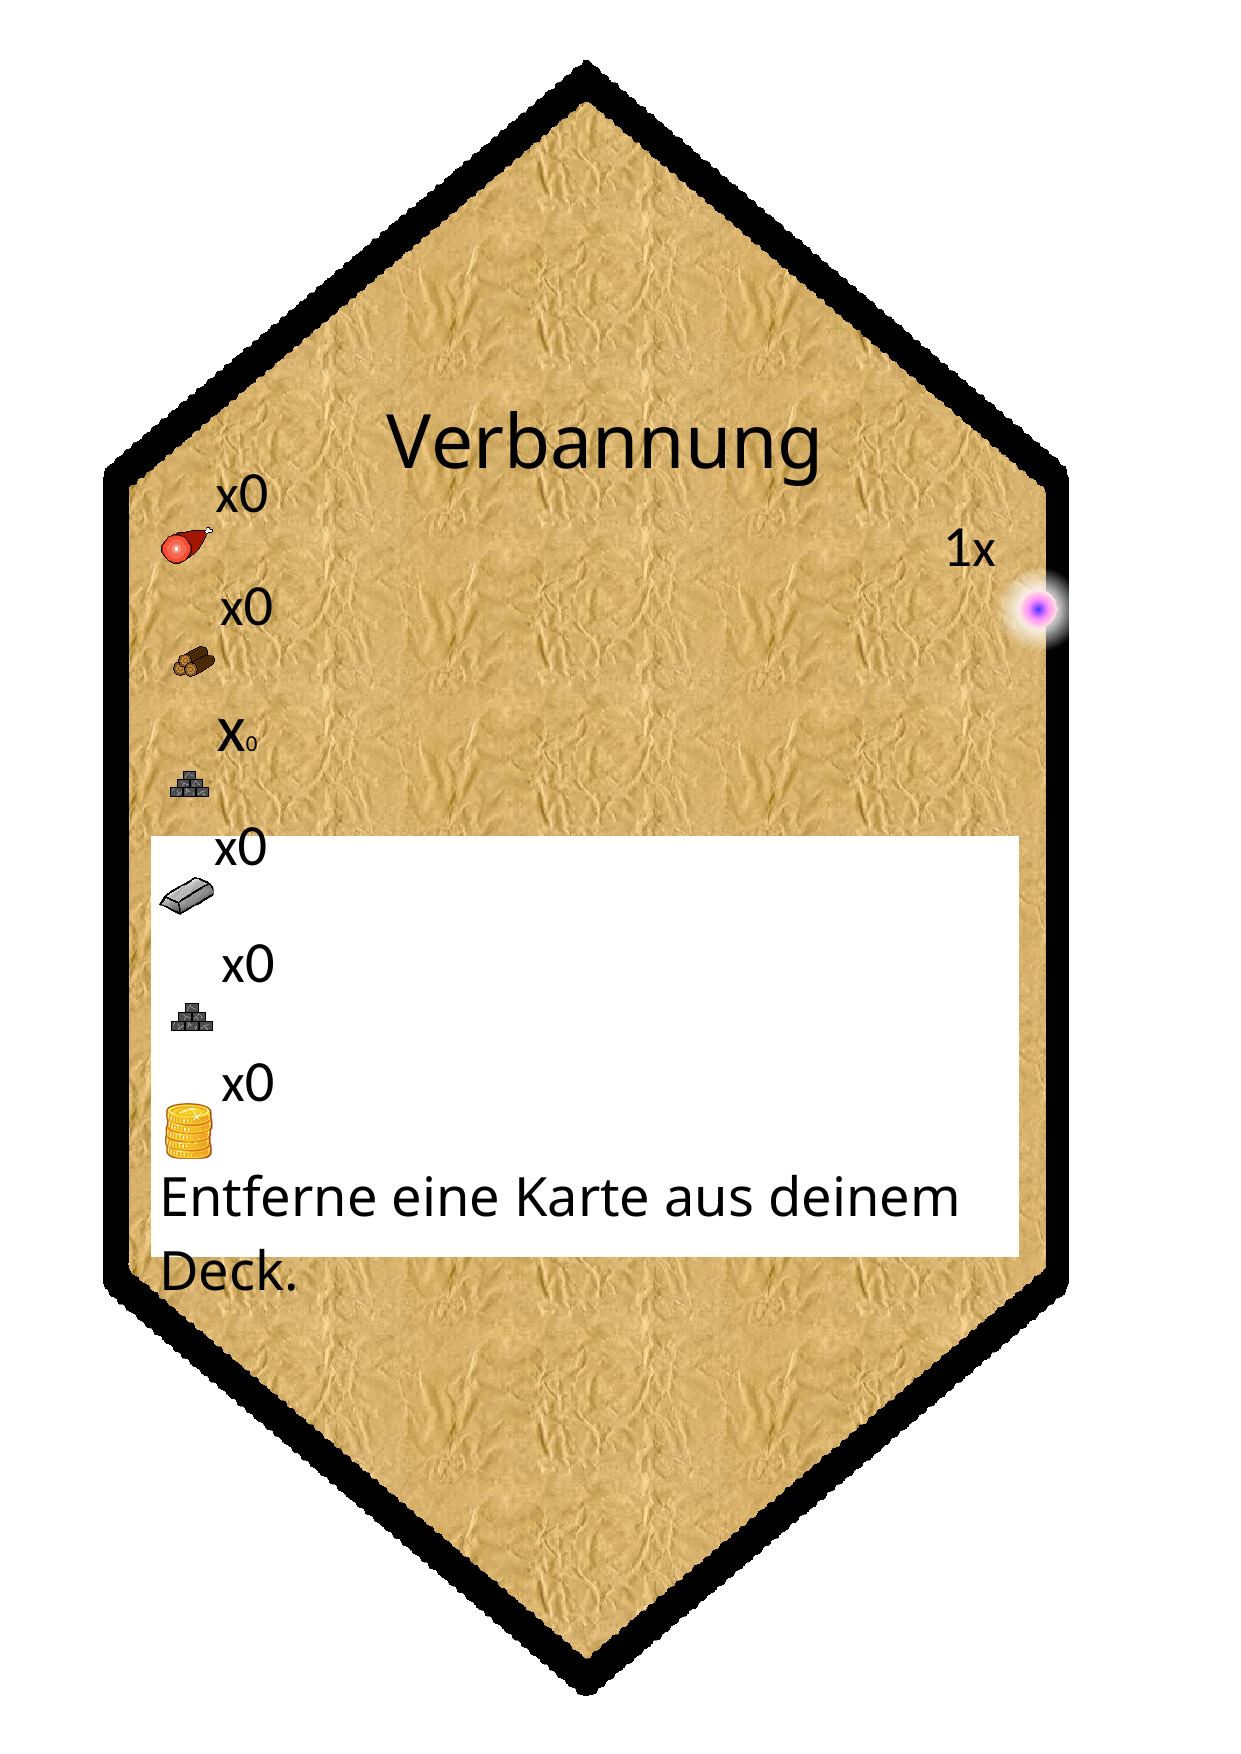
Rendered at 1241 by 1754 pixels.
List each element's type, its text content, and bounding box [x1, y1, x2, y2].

table_cell Entferne eine Karte aus deinem Deck. [148, 1328, 469, 1601]
table_header Verbannung [856, 286, 915, 340]
table_header Verbannung [295, 286, 317, 307]
table_header 1x [915, 286, 1092, 1159]
table_header x0x0 x0 [148, 286, 295, 432]
table_cell Entferne eine Karte aus deinem Deck. [704, 1159, 1092, 1601]
